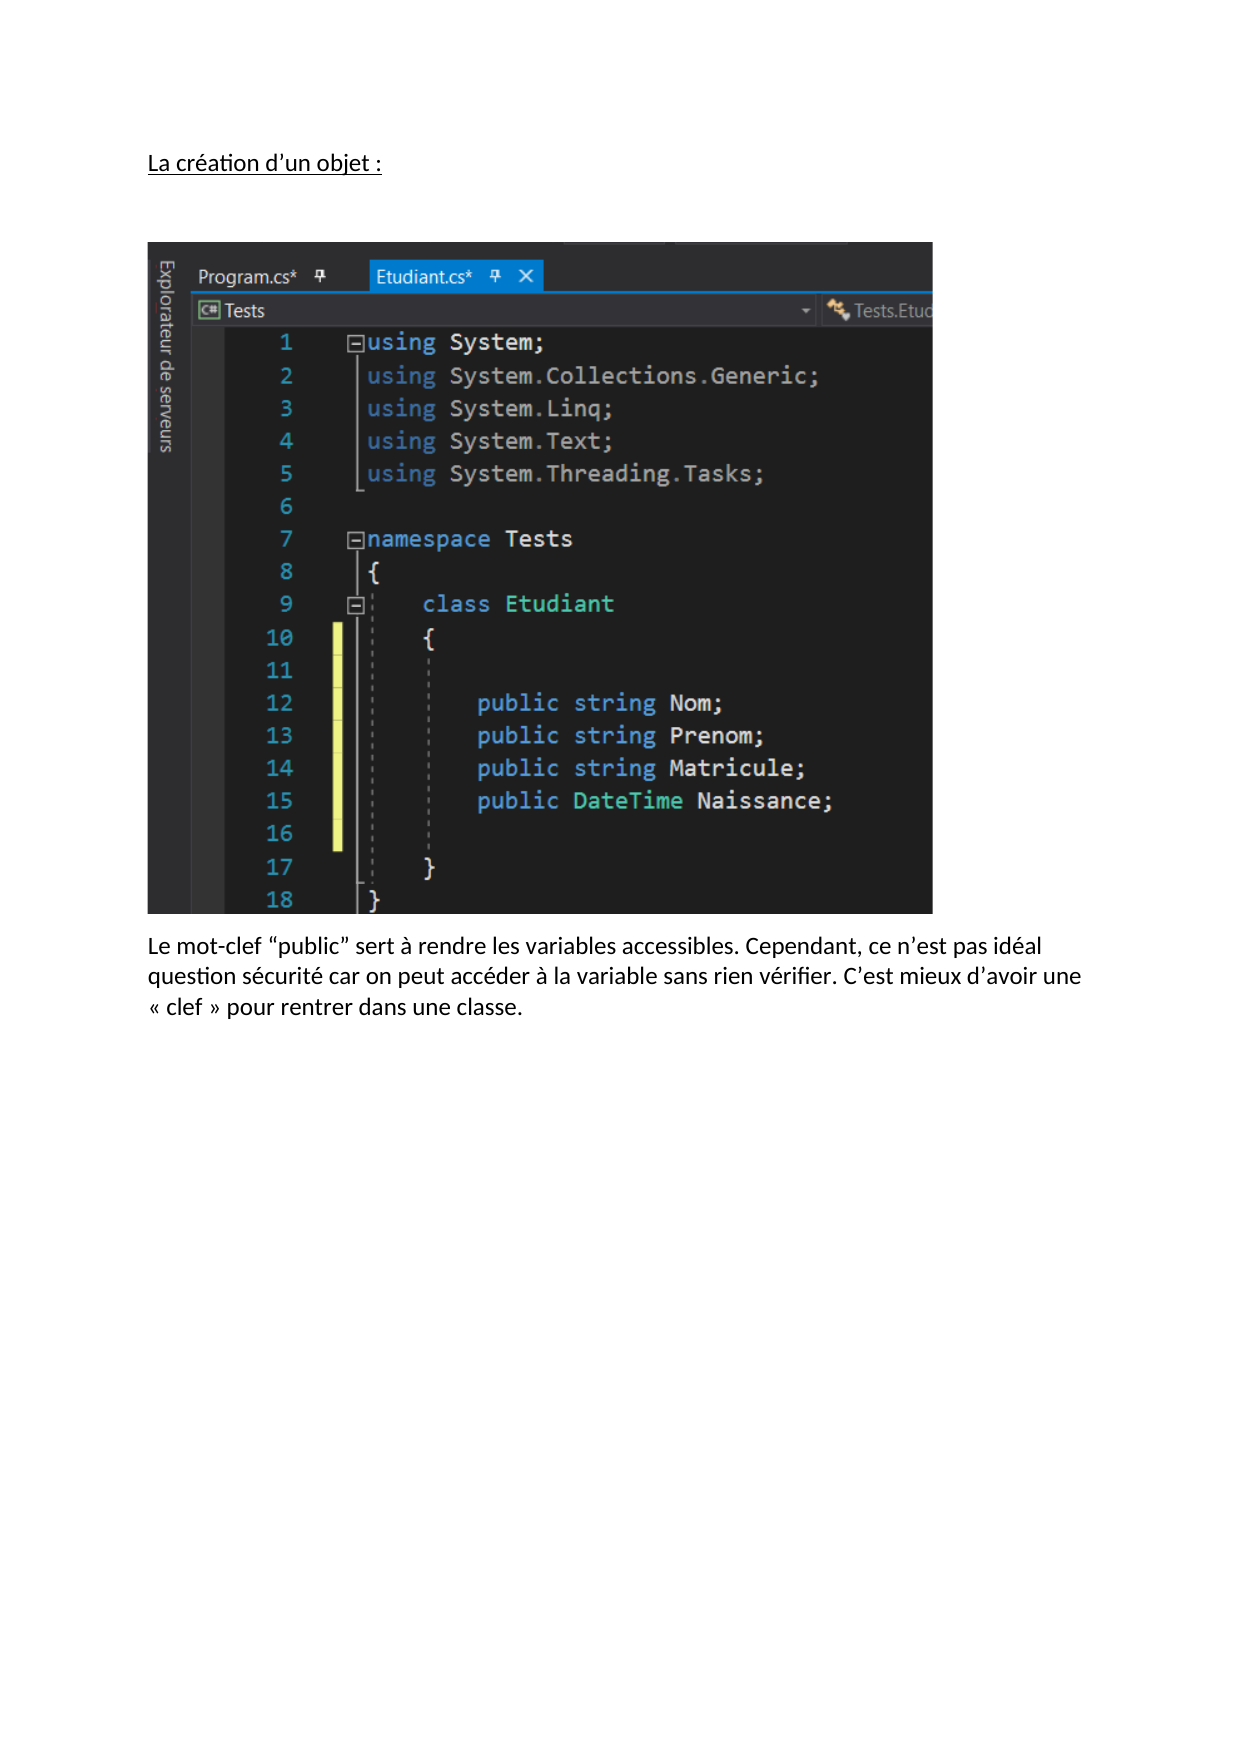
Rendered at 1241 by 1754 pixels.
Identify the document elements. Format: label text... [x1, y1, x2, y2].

text Le mot-clef “public” sert à rendre les variables accessibles. Cependant, ce n’est pas idéal question sécurité car on peut accéder à la variable sans rien vérifier. C’est mieux d’avoir une « clef » pour rentrer dans une classe. [148, 930, 1093, 1021]
text La création d’un objet : [148, 148, 1093, 178]
